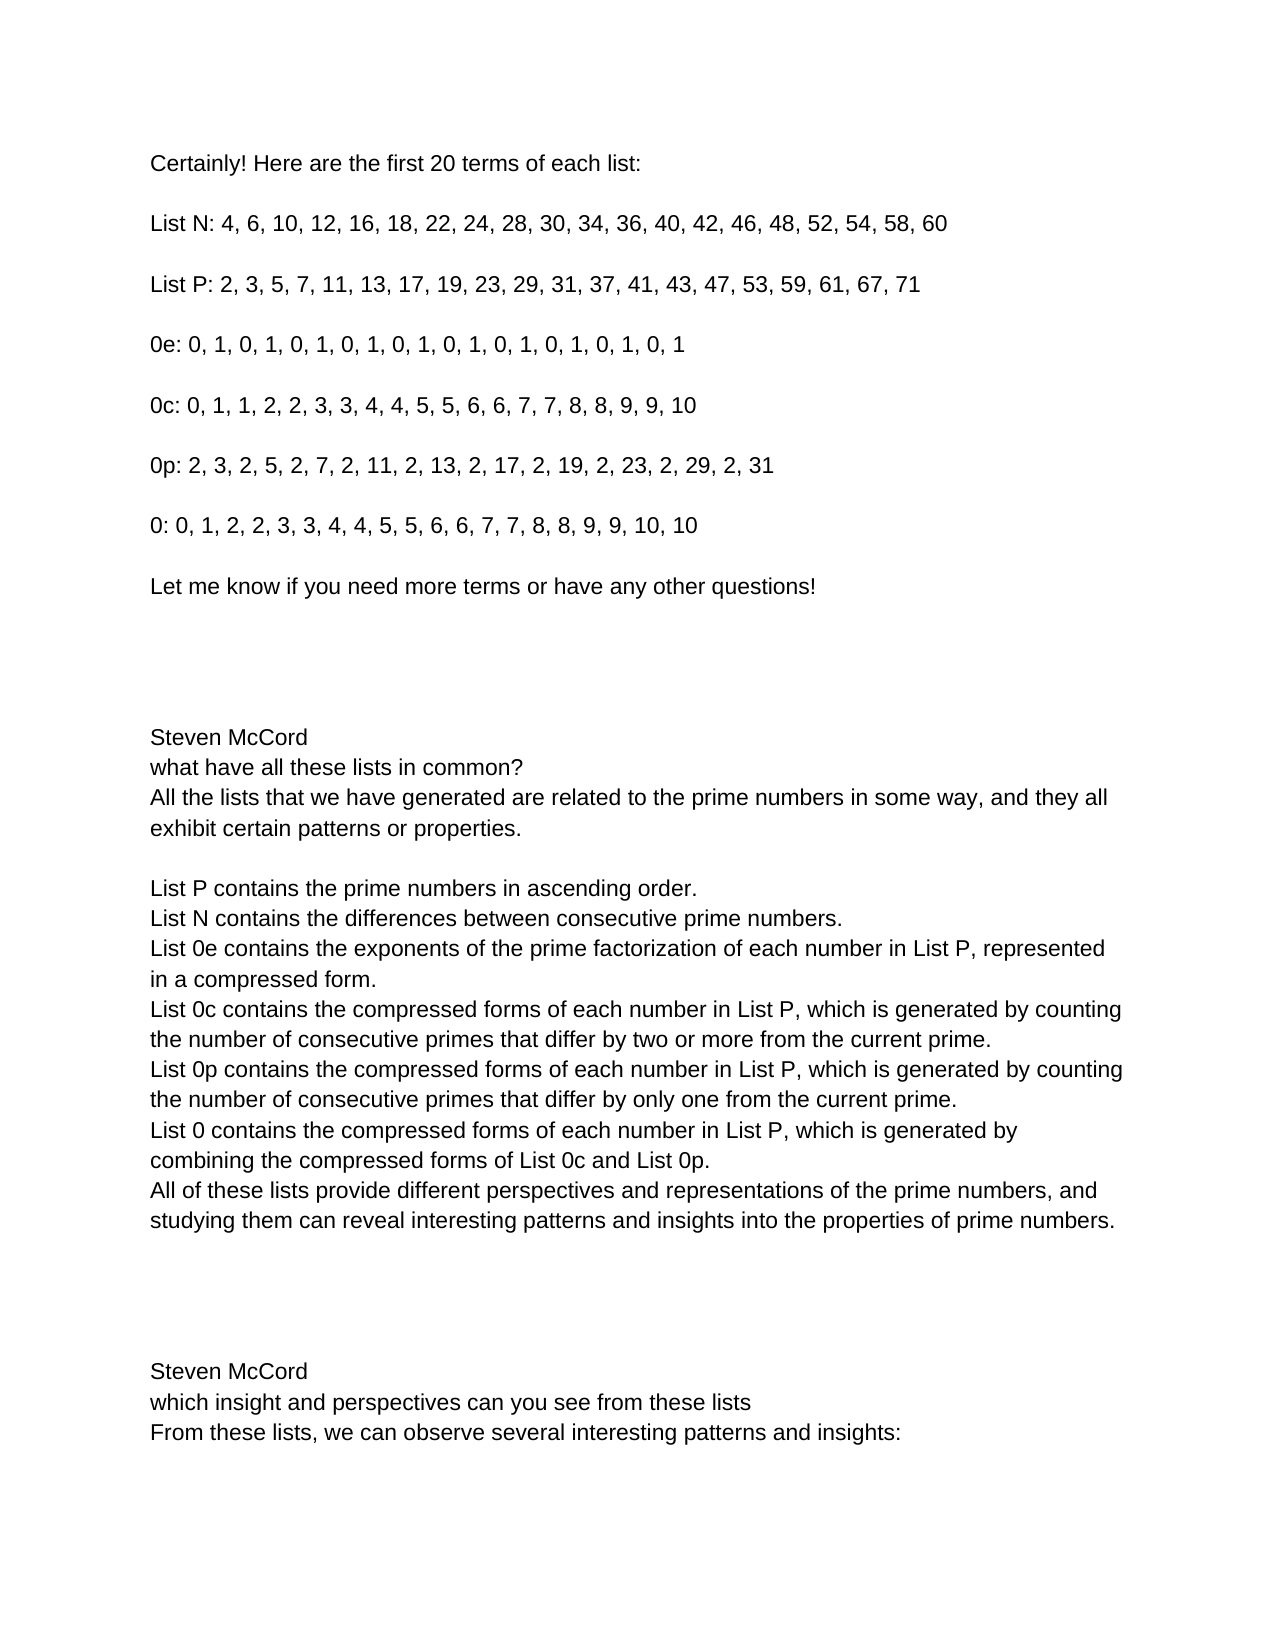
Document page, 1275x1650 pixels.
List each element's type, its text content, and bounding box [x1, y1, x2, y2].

text Certainly! Here are the first 20 terms of each list: [150, 150, 1125, 176]
text what have all these lists in common? [150, 754, 1125, 781]
text which insight and perspectives can you see from these lists [150, 1388, 1125, 1415]
text List P contains the prime numbers in ascending order. [150, 875, 1125, 901]
text List N contains the differences between consecutive prime numbers. [150, 905, 1125, 932]
text List P: 2, 3, 5, 7, 11, 13, 17, 19, 23, 29, 31, 37, 41, 43, 47, 53, 59, 61, 67, 71 [150, 271, 1125, 297]
text Let me know if you need more terms or have any other questions! [150, 573, 1125, 599]
text All of these lists provide different perspectives and representations of the prime numbers, and studying them can reveal interesting patterns and insights into the properties of prime numbers. [150, 1177, 1125, 1234]
text List 0p contains the compressed forms of each number in List P, which is generated by counting the number of consecutive primes that differ by only one from the current prime. [150, 1056, 1125, 1113]
text 0: 0, 1, 2, 2, 3, 3, 4, 4, 5, 5, 6, 6, 7, 7, 8, 8, 9, 9, 10, 10 [150, 512, 1125, 539]
text Steven McCord [150, 1358, 1125, 1385]
text Steven McCord [150, 724, 1125, 750]
text List 0 contains the compressed forms of each number in List P, which is generated by combining the compressed forms of List 0c and List 0p. [150, 1117, 1125, 1173]
text List 0c contains the compressed forms of each number in List P, which is generated by counting the number of consecutive primes that differ by two or more from the current prime. [150, 996, 1125, 1052]
text From these lists, we can observe several interesting patterns and insights: [150, 1419, 1125, 1445]
text 0p: 2, 3, 2, 5, 2, 7, 2, 11, 2, 13, 2, 17, 2, 19, 2, 23, 2, 29, 2, 31 [150, 452, 1125, 478]
text 0e: 0, 1, 0, 1, 0, 1, 0, 1, 0, 1, 0, 1, 0, 1, 0, 1, 0, 1, 0, 1 [150, 331, 1125, 358]
text 0c: 0, 1, 1, 2, 2, 3, 3, 4, 4, 5, 5, 6, 6, 7, 7, 8, 8, 9, 9, 10 [150, 392, 1125, 418]
text List N: 4, 6, 10, 12, 16, 18, 22, 24, 28, 30, 34, 36, 40, 42, 46, 48, 52, 54, 58, 60 [150, 210, 1125, 237]
text List 0e contains the exponents of the prime factorization of each number in List P, represented in a compressed form. [150, 935, 1125, 992]
text All the lists that we have generated are related to the prime numbers in some way, and they all exhibit certain patterns or properties. [150, 784, 1125, 841]
